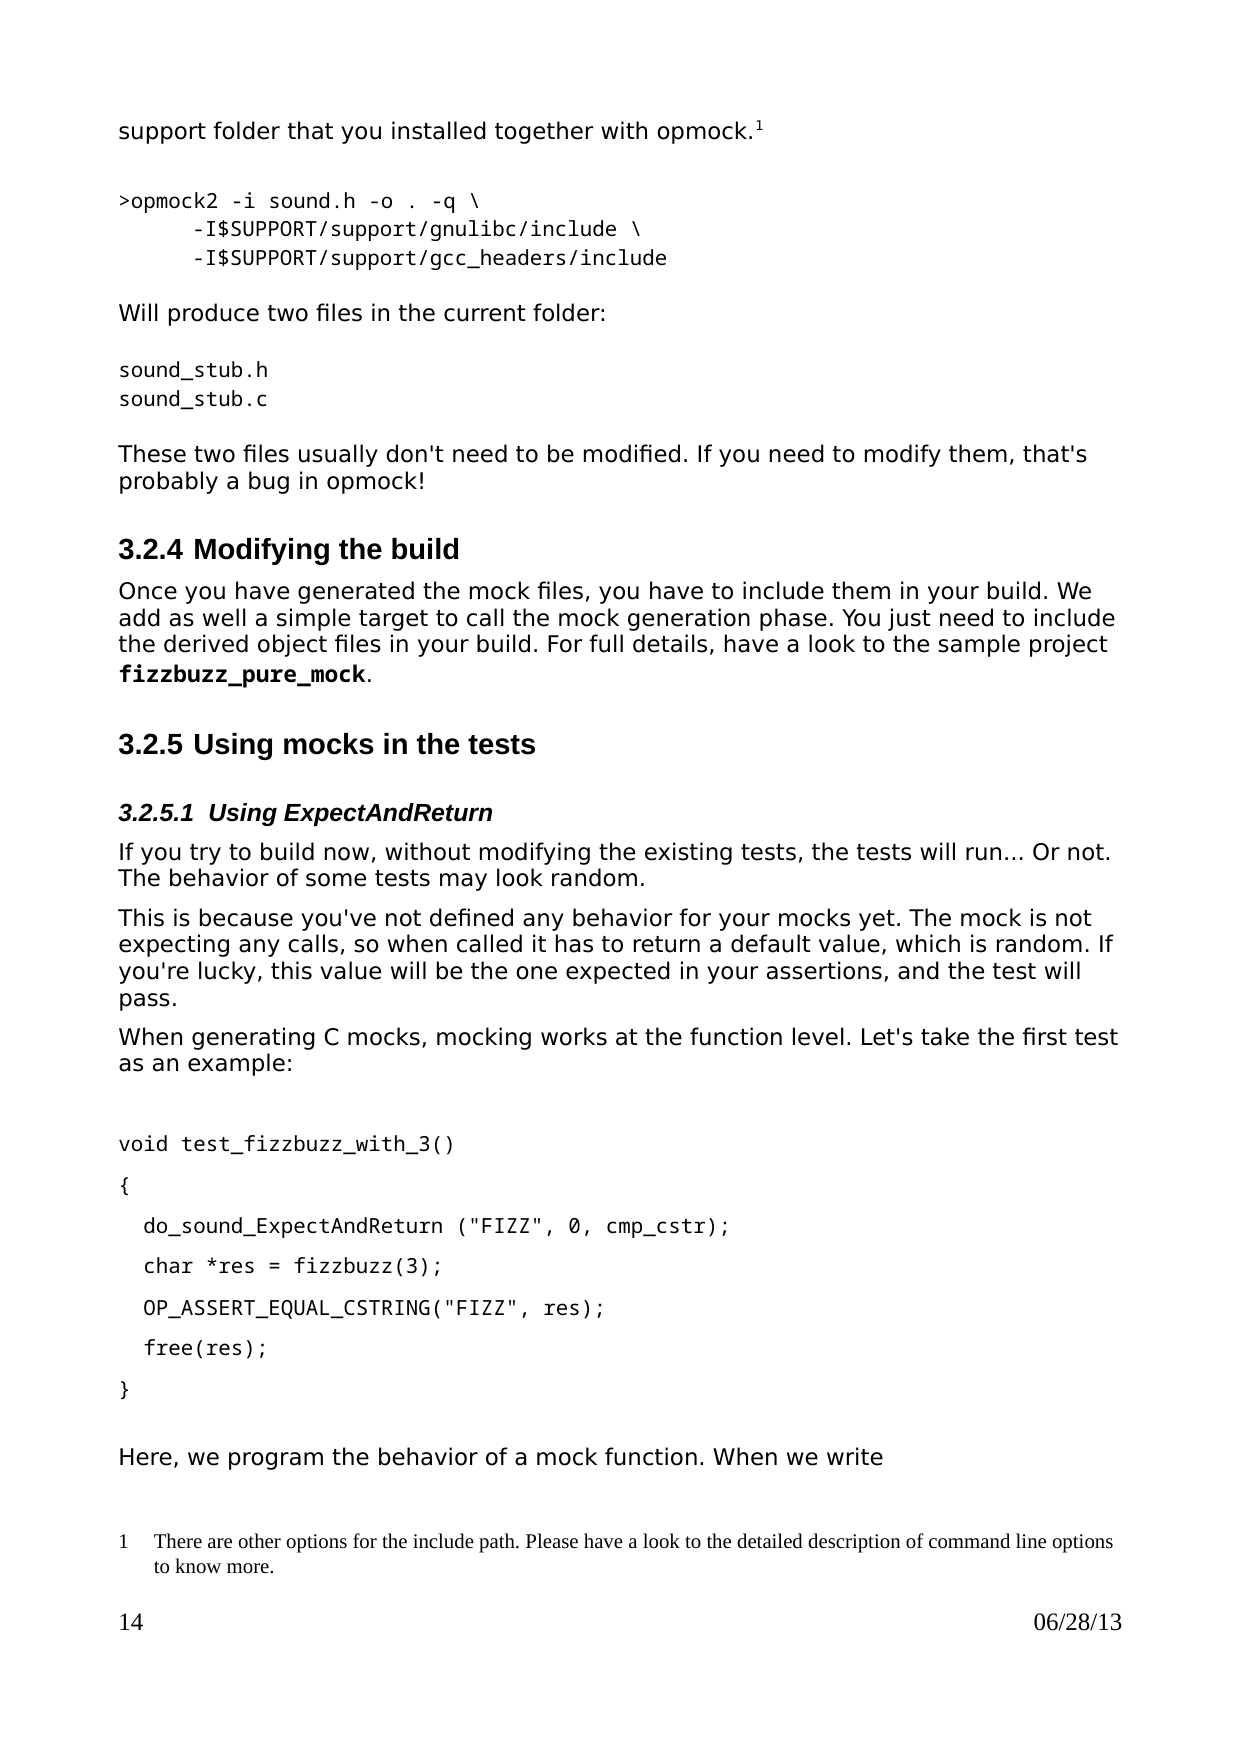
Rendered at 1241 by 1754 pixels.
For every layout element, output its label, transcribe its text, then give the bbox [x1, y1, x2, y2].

text OP_ASSERT_EQUAL_CSTRING("FIZZ", res); [118, 1293, 1122, 1321]
text These two files usually don't need to be modified. If you need to modify them, that's probably a bug in opmock! [118, 441, 1122, 494]
text There are other options for the include path. Please have a look to the detailed description of command line options to know more. [118, 1529, 1122, 1578]
text } [118, 1374, 1122, 1403]
text void test_fizzbuzz_with_3() [118, 1129, 1122, 1157]
text If you try to build now, without modifying the existing tests, the tests will run... Or not. The behavior of some tests may look random. [118, 839, 1122, 892]
text support folder that you installed together with opmock. [118, 118, 1122, 145]
text Here, we program the behavior of a mock function. When we write [118, 1444, 1122, 1471]
text -I$SUPPORT/support/gnulibc/include \ [118, 214, 1122, 243]
text { [118, 1170, 1122, 1198]
text Once you have generated the mock files, you have to include them in your build. We add as well a simple target to call the mock generation phase. You just need to include the derived object files in your build. For full details, have a look to the sample project fizzbuzz_pure_mock. [118, 578, 1122, 689]
text do_sound_ExpectAndReturn ("FIZZ", 0, cmp_cstr); [118, 1211, 1122, 1239]
text free(res); [118, 1333, 1122, 1362]
text sound_stub.h [118, 356, 1122, 384]
text char *res = fizzbuzz(3); [118, 1252, 1122, 1280]
text -I$SUPPORT/support/gcc_headers/include [118, 243, 1122, 271]
subtitle Modifying the build [118, 532, 1122, 566]
text >opmock2 -i sound.h -o . -q \ [118, 186, 1122, 214]
subtitle Using mocks in the tests [118, 727, 1122, 760]
text Will produce two files in the current folder: [118, 300, 1122, 327]
text sound_stub.c [118, 384, 1122, 412]
subtitle Using ExpectAndReturn [118, 798, 1122, 826]
text This is because you've not defined any behavior for your mocks yet. The mock is not expecting any calls, so when called it has to return a default value, which is random. If you're lucky, this value will be the one expected in your assertions, and the test will pass. [118, 905, 1122, 1011]
text When generating C mocks, mocking works at the function level. Let's take the first test as an example: [118, 1024, 1122, 1077]
